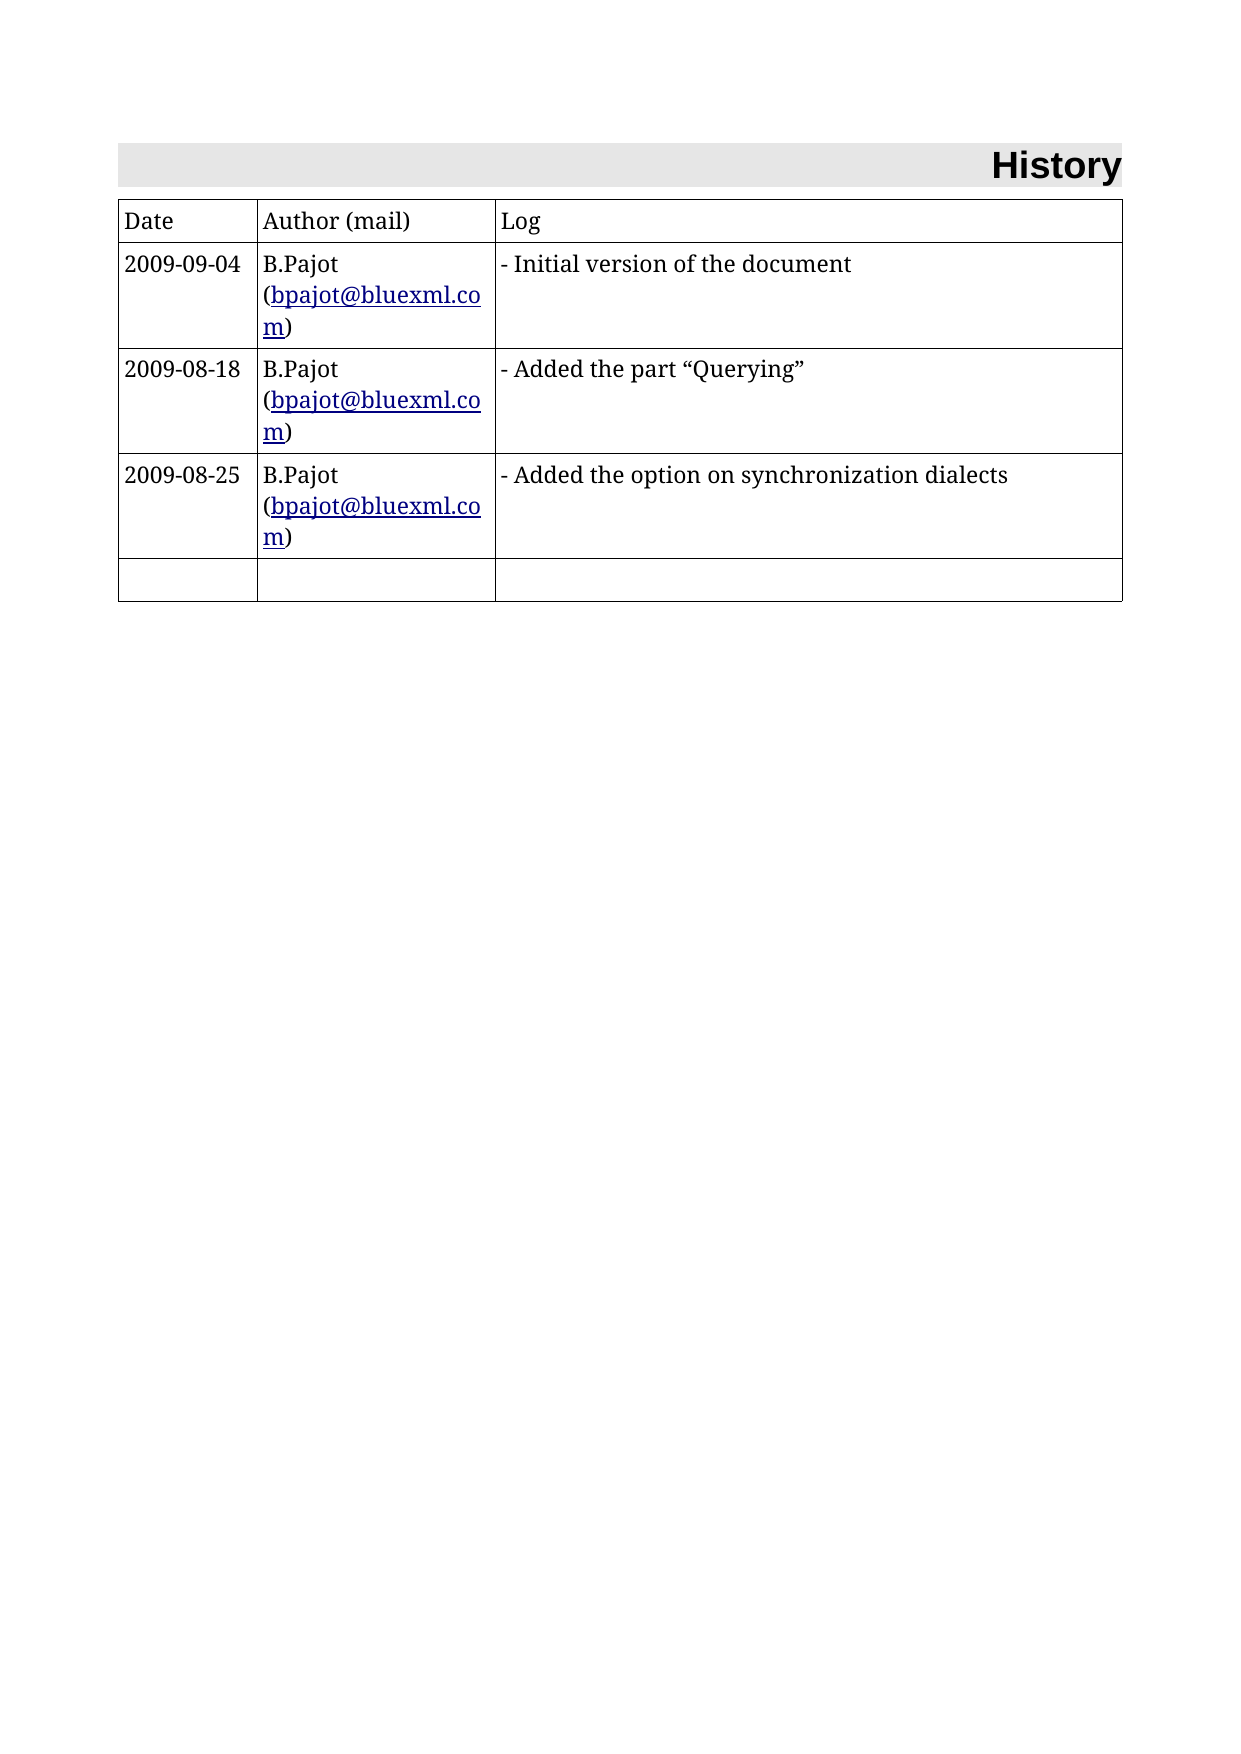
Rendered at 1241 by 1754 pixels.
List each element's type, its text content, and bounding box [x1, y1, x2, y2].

table_cell B.Pajot (bpajot@bluexml.com) [258, 243, 495, 347]
table_header Author (mail) [258, 200, 495, 242]
table_cell - Added the option on synchronization dialects [496, 454, 1122, 558]
table_cell 2009-08-25 [119, 454, 257, 558]
table_cell B.Pajot (bpajot@bluexml.com) [258, 349, 495, 453]
subtitle History [118, 143, 1122, 187]
table_cell - Initial version of the document [496, 243, 1122, 347]
table_cell 2009-09-04 [119, 243, 257, 347]
table_cell [119, 559, 257, 601]
table_header Date [119, 200, 257, 242]
table_cell [496, 559, 1122, 601]
table_cell 2009-08-18 [119, 349, 257, 453]
table_cell [258, 559, 495, 601]
table_header Log [496, 200, 1122, 242]
table_cell - Added the part “Querying” [496, 349, 1122, 453]
table_cell B.Pajot (bpajot@bluexml.com) [258, 454, 495, 558]
